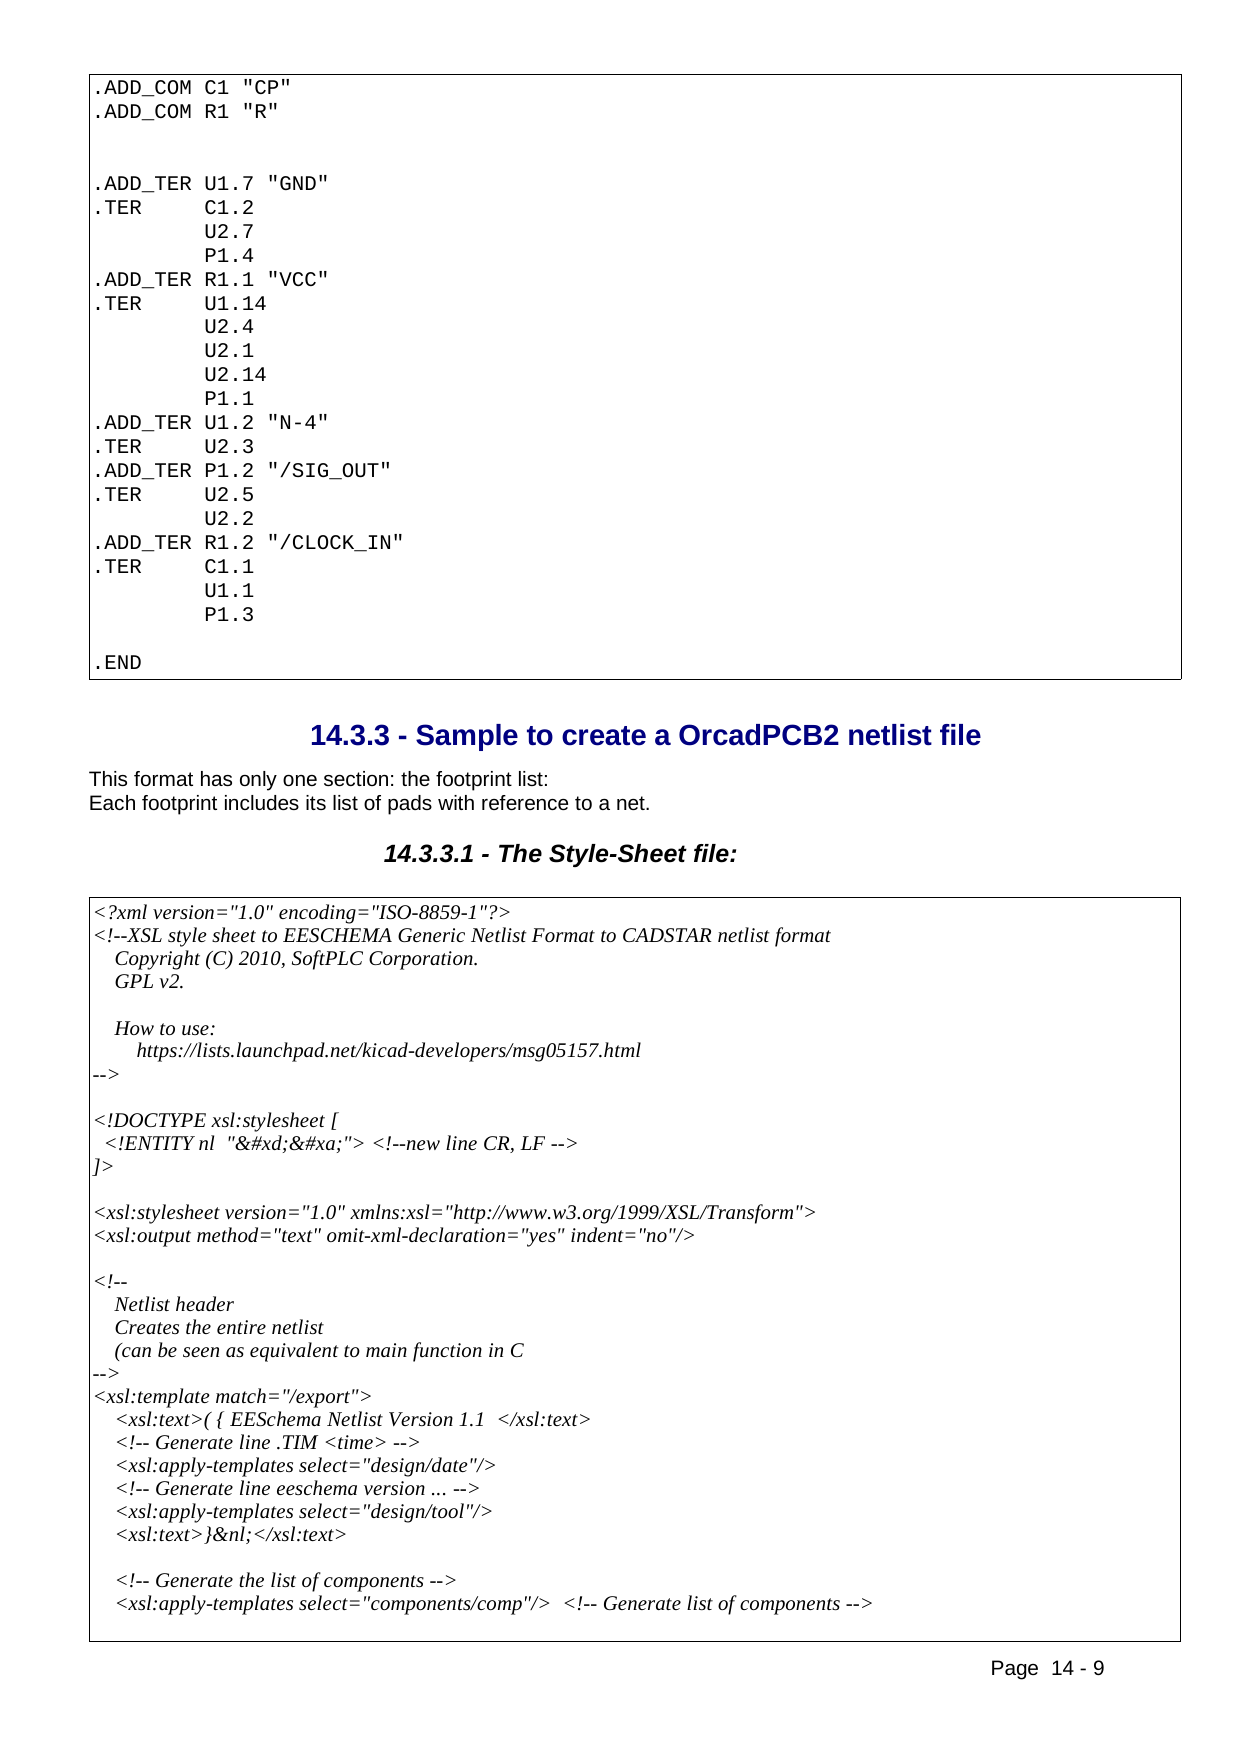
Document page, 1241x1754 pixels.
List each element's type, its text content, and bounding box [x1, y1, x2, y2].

text U2.7 [90, 218, 1181, 242]
text U2.14 [90, 361, 1181, 385]
text <!DOCTYPE xsl:stylesheet [ [90, 1104, 1180, 1127]
text .END [90, 649, 1181, 679]
text Netlist header [90, 1289, 1180, 1312]
text <xsl:text>}&nl;</xsl:text> [90, 1519, 1180, 1546]
text <xsl:stylesheet version="1.0" xmlns:xsl="http://www.w3.org/1999/XSL/Transform"> [90, 1197, 1180, 1219]
text U2.2 [90, 505, 1181, 529]
text .TER U2.3 [90, 433, 1181, 457]
text .ADD_TER R1.2 "/CLOCK_IN" [90, 529, 1181, 553]
text .ADD_TER U1.7 "GND" [90, 170, 1181, 194]
text Each footprint includes its list of pads with reference to a net. [88, 791, 1181, 814]
text <!-- [90, 1266, 1180, 1289]
text .TER C1.1 [90, 553, 1181, 577]
subtitle Sample to create a OrcadPCB2 netlist file [236, 719, 1181, 751]
text <!-- Generate the list of components --> [90, 1565, 1180, 1588]
text This format has only one section: the footprint list: [88, 767, 1181, 791]
text .ADD_COM R1 "R" [90, 98, 1181, 125]
text .ADD_TER R1.1 "VCC" [90, 266, 1181, 289]
text --> [90, 1358, 1180, 1381]
text P1.4 [90, 242, 1181, 266]
text (can be seen as equivalent to main function in C [90, 1335, 1180, 1358]
text Creates the entire netlist [90, 1312, 1180, 1335]
text <xsl:text>( { EESchema Netlist Version 1.1 </xsl:text> [90, 1404, 1180, 1427]
text <?xml version="1.0" encoding="ISO-8859-1"?> [90, 898, 1180, 920]
text <!-- Generate line .TIM <time> --> [90, 1427, 1180, 1450]
text <!-- Generate line eeschema version ... --> [90, 1473, 1180, 1496]
text <xsl:apply-templates select="design/tool"/> [90, 1496, 1180, 1519]
text .ADD_COM C1 "CP" [90, 75, 1181, 98]
text .TER U1.14 [90, 289, 1181, 313]
text <xsl:apply-templates select="design/date"/> [90, 1450, 1180, 1473]
text .ADD_TER U1.2 "N-4" [90, 409, 1181, 433]
text GPL v2. [90, 966, 1180, 993]
text U2.4 [90, 313, 1181, 337]
text https://lists.launchpad.net/kicad-developers/msg05157.html [90, 1035, 1180, 1058]
text Copyright (C) 2010, SoftPLC Corporation. [90, 943, 1180, 966]
text .TER U2.5 [90, 481, 1181, 505]
text P1.1 [90, 385, 1181, 409]
text <xsl:template match="/export"> [90, 1381, 1180, 1404]
text ]> [90, 1151, 1180, 1177]
text .TER C1.2 [90, 194, 1181, 218]
text U1.1 [90, 577, 1181, 601]
text .ADD_TER P1.2 "/SIG_OUT" [90, 457, 1181, 481]
text <!ENTITY nl "&#xd;&#xa;"> <!--new line CR, LF --> [90, 1127, 1180, 1151]
text <xsl:output method="text" omit-xml-declaration="yes" indent="no"/> [90, 1219, 1180, 1247]
text P1.3 [90, 601, 1181, 628]
text --> [90, 1058, 1180, 1085]
text How to use: [90, 1012, 1180, 1035]
text <!--XSL style sheet to EESCHEMA Generic Netlist Format to CADSTAR netlist format [90, 920, 1180, 943]
text U2.1 [90, 337, 1181, 361]
subtitle The Style-Sheet file: [310, 839, 1181, 867]
text <xsl:apply-templates select="components/comp"/> <!-- Generate list of components --> [90, 1588, 1180, 1615]
